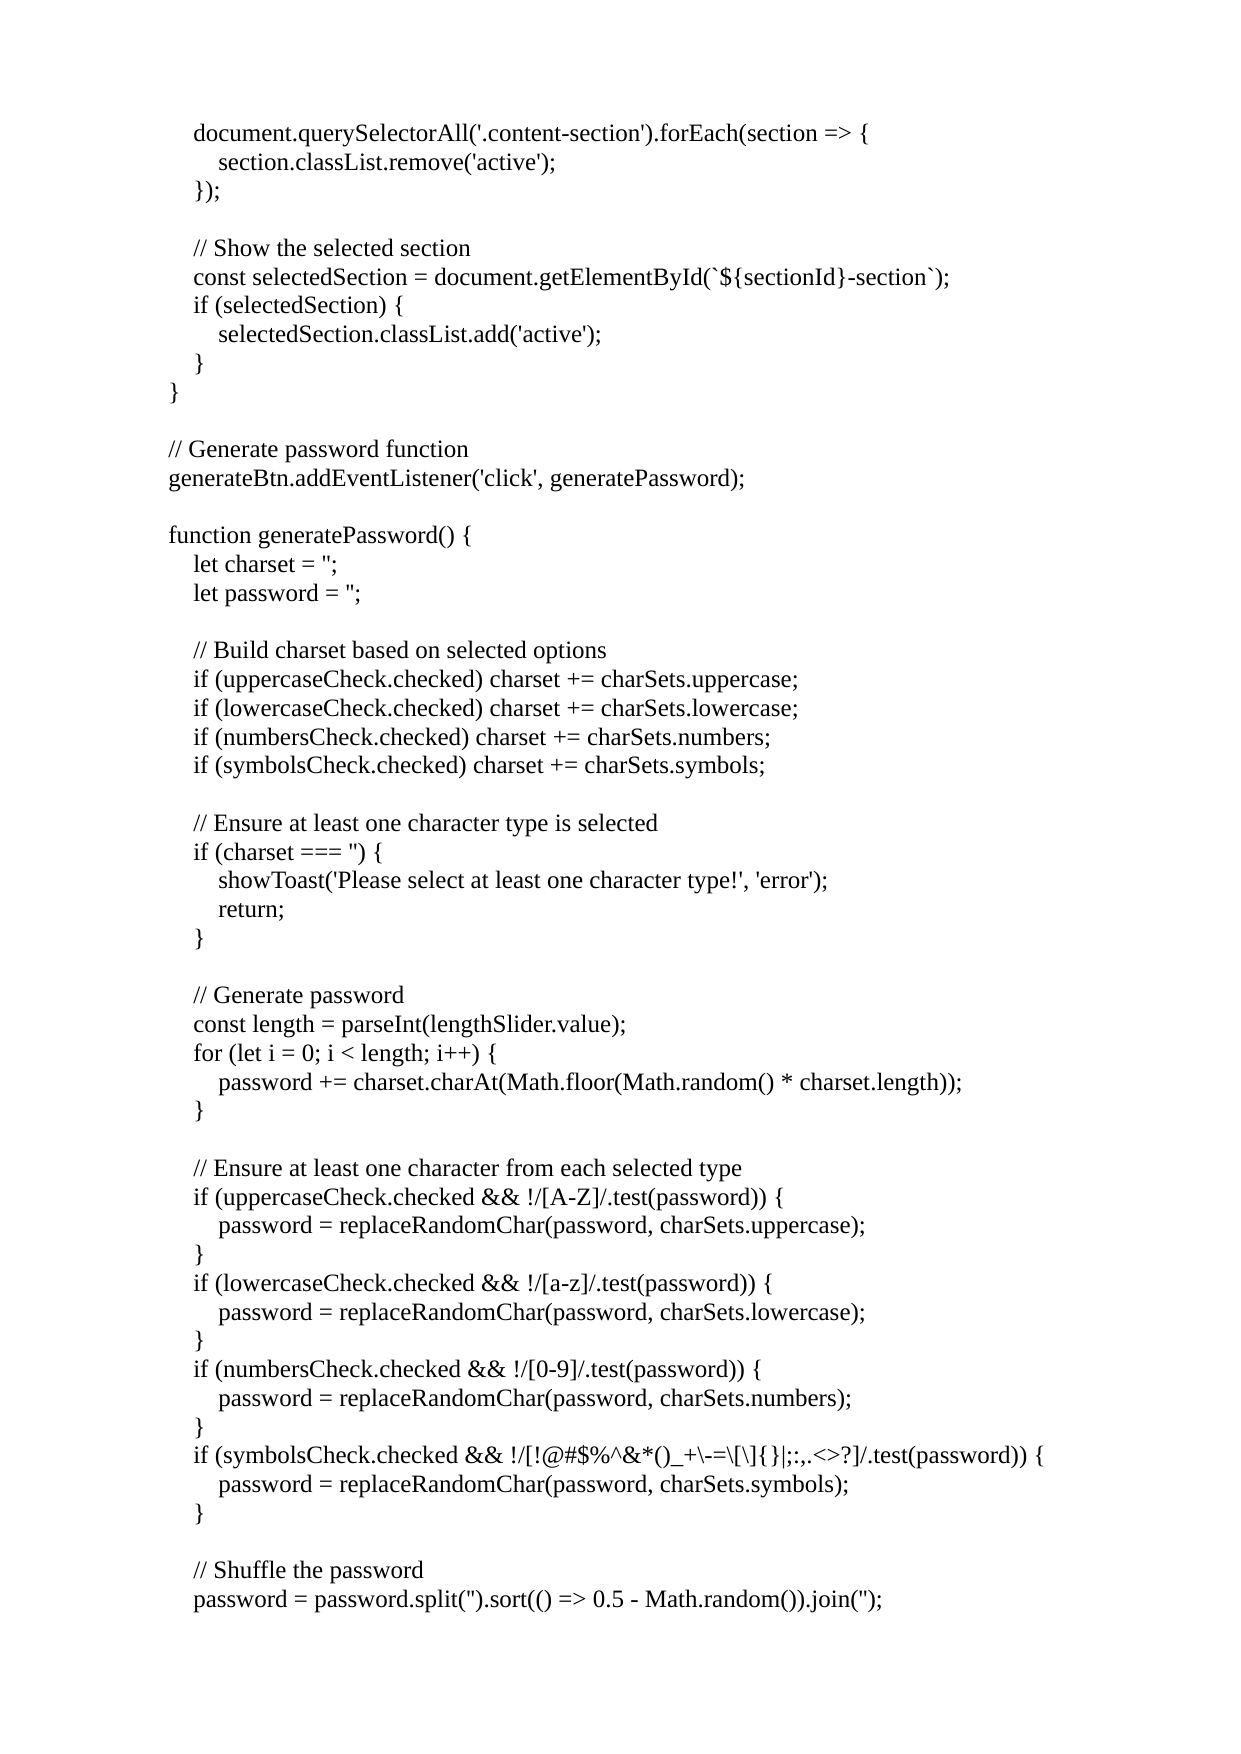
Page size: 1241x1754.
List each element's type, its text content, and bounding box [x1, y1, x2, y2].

text let password = ''; [118, 578, 1122, 607]
text return; [118, 894, 1122, 923]
text for (let i = 0; i < length; i++) { [118, 1038, 1122, 1067]
text password += charset.charAt(Math.floor(Math.random() * charset.length)); [118, 1067, 1122, 1096]
text if (symbolsCheck.checked) charset += charSets.symbols; [118, 751, 1122, 779]
text const selectedSection = document.getElementById(`${sectionId}-section`); [118, 262, 1122, 291]
text } [118, 377, 1122, 406]
text function generatePassword() { [118, 521, 1122, 549]
text if (lowercaseCheck.checked) charset += charSets.lowercase; [118, 693, 1122, 722]
text if (uppercaseCheck.checked && !/[A-Z]/.test(password)) { [118, 1182, 1122, 1211]
text }); [118, 176, 1122, 204]
text } [118, 1412, 1122, 1441]
text // Generate password [118, 981, 1122, 1009]
text if (lowercaseCheck.checked && !/[a-z]/.test(password)) { [118, 1268, 1122, 1297]
text } [118, 923, 1122, 952]
text selectedSection.classList.add('active'); [118, 319, 1122, 348]
text } [118, 1498, 1122, 1527]
text // Generate password function [118, 434, 1122, 463]
text // Build charset based on selected options [118, 636, 1122, 664]
text // Ensure at least one character from each selected type [118, 1153, 1122, 1182]
text password = password.split('').sort(() => 0.5 - Math.random()).join(''); [118, 1584, 1122, 1613]
text if (numbersCheck.checked) charset += charSets.numbers; [118, 722, 1122, 751]
text // Show the selected section [118, 233, 1122, 262]
text section.classList.remove('active'); [118, 147, 1122, 176]
text } [118, 1096, 1122, 1124]
text } [118, 1326, 1122, 1354]
text document.querySelectorAll('.content-section').forEach(section => { [118, 118, 1122, 147]
text showToast('Please select at least one character type!', 'error'); [118, 866, 1122, 894]
text password = replaceRandomChar(password, charSets.uppercase); [118, 1211, 1122, 1239]
text } [118, 1239, 1122, 1268]
text if (symbolsCheck.checked && !/[!@#$%^&*()_+\-=\[\]{}|;:,.<>?]/.test(password)) { [118, 1441, 1122, 1469]
text password = replaceRandomChar(password, charSets.lowercase); [118, 1297, 1122, 1326]
text // Shuffle the password [118, 1556, 1122, 1584]
text password = replaceRandomChar(password, charSets.symbols); [118, 1469, 1122, 1498]
text if (numbersCheck.checked && !/[0-9]/.test(password)) { [118, 1354, 1122, 1383]
text let charset = ''; [118, 549, 1122, 578]
text password = replaceRandomChar(password, charSets.numbers); [118, 1383, 1122, 1412]
text if (charset === '') { [118, 837, 1122, 866]
text if (uppercaseCheck.checked) charset += charSets.uppercase; [118, 664, 1122, 693]
text const length = parseInt(lengthSlider.value); [118, 1009, 1122, 1038]
text } [118, 348, 1122, 377]
text // Ensure at least one character type is selected [118, 808, 1122, 837]
text if (selectedSection) { [118, 291, 1122, 319]
text generateBtn.addEventListener('click', generatePassword); [118, 463, 1122, 492]
